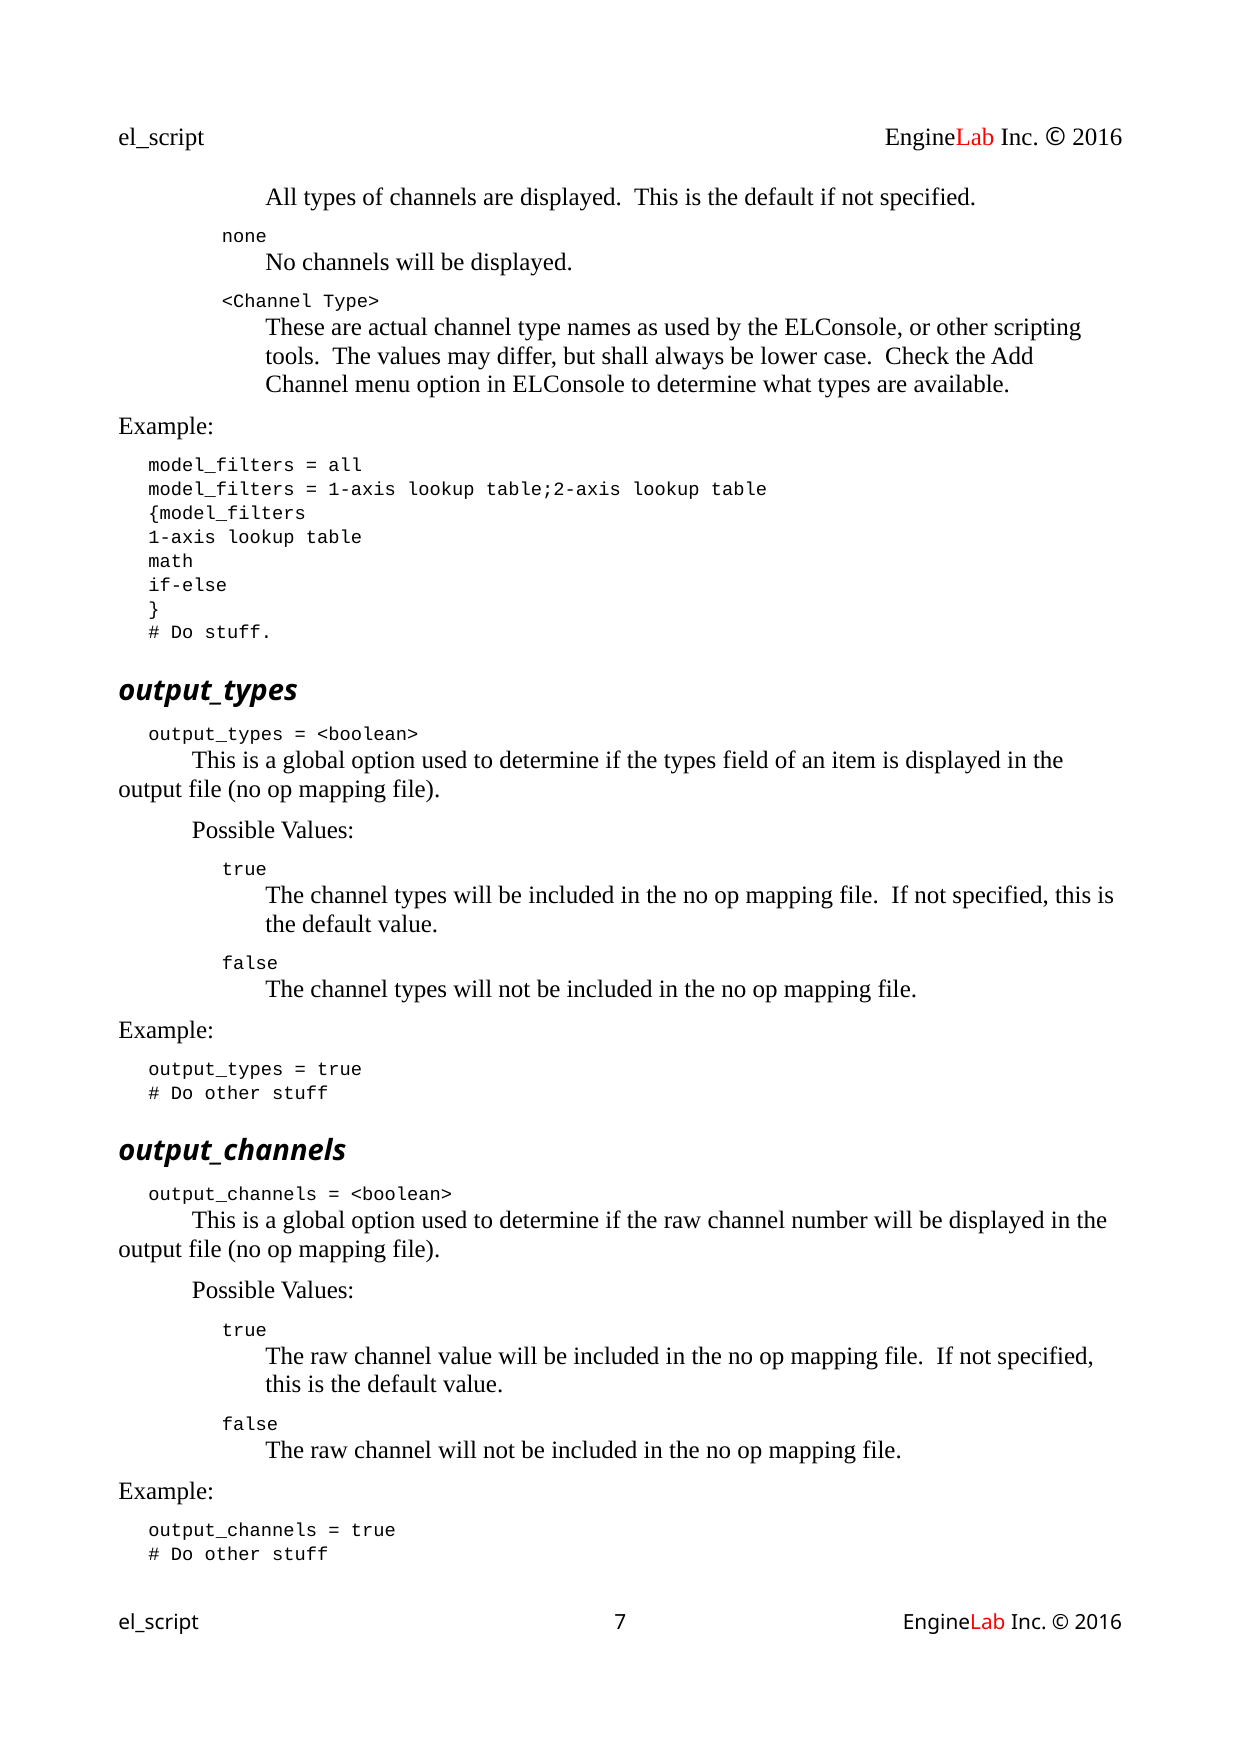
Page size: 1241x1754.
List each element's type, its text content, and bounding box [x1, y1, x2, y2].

subtitle output_channels [118, 1129, 1122, 1169]
text } [148, 596, 1122, 620]
text none [148, 223, 1122, 247]
text # Do other stuff [148, 1541, 1122, 1565]
text output_channels = true [148, 1517, 1122, 1541]
text model_filters = all [148, 452, 1122, 476]
text These are actual channel type names as used by the ELConsole, or other scripting tools. The values may differ, but shall always be lower case. Check the Add Channel menu option in ELConsole to determine what types are available. [118, 312, 1122, 398]
text No channels will be displayed. [118, 247, 1122, 276]
text # Do stuff. [148, 620, 1122, 644]
text The raw channel will not be included in the no op mapping file. [118, 1435, 1122, 1463]
text false [148, 950, 1122, 974]
text # Do other stuff [148, 1081, 1122, 1104]
text The raw channel value will be included in the no op mapping file. If not specified, this is the default value. [118, 1341, 1122, 1398]
text if-else [148, 572, 1122, 596]
text Example: [118, 1476, 1122, 1505]
text Example: [118, 411, 1122, 439]
text false [148, 1411, 1122, 1435]
text true [148, 1317, 1122, 1341]
text The channel types will be included in the no op mapping file. If not specified, this is the default value. [118, 880, 1122, 938]
text Example: [118, 1015, 1122, 1044]
text <Channel Type> [148, 288, 1122, 312]
text output_types = <boolean> [148, 721, 1122, 745]
text output_types = true [148, 1057, 1122, 1081]
text math [148, 548, 1122, 572]
text 1-axis lookup table [148, 524, 1122, 548]
text The channel types will not be included in the no op mapping file. [118, 974, 1122, 1003]
text This is a global option used to determine if the raw channel number will be displayed in the output file (no op mapping file). [118, 1206, 1122, 1263]
text model_filters = 1-axis lookup table;2-axis lookup table [148, 476, 1122, 500]
text All types of channels are displayed. This is the default if not specified. [118, 182, 1122, 210]
subtitle output_types [118, 669, 1122, 708]
text This is a global option used to determine if the types field of an item is displayed in the output file (no op mapping file). [118, 745, 1122, 802]
text {model_filters [148, 500, 1122, 524]
text Possible Values: [118, 1276, 1122, 1304]
text Possible Values: [118, 815, 1122, 844]
text output_channels = <boolean> [148, 1182, 1122, 1206]
text true [148, 856, 1122, 880]
